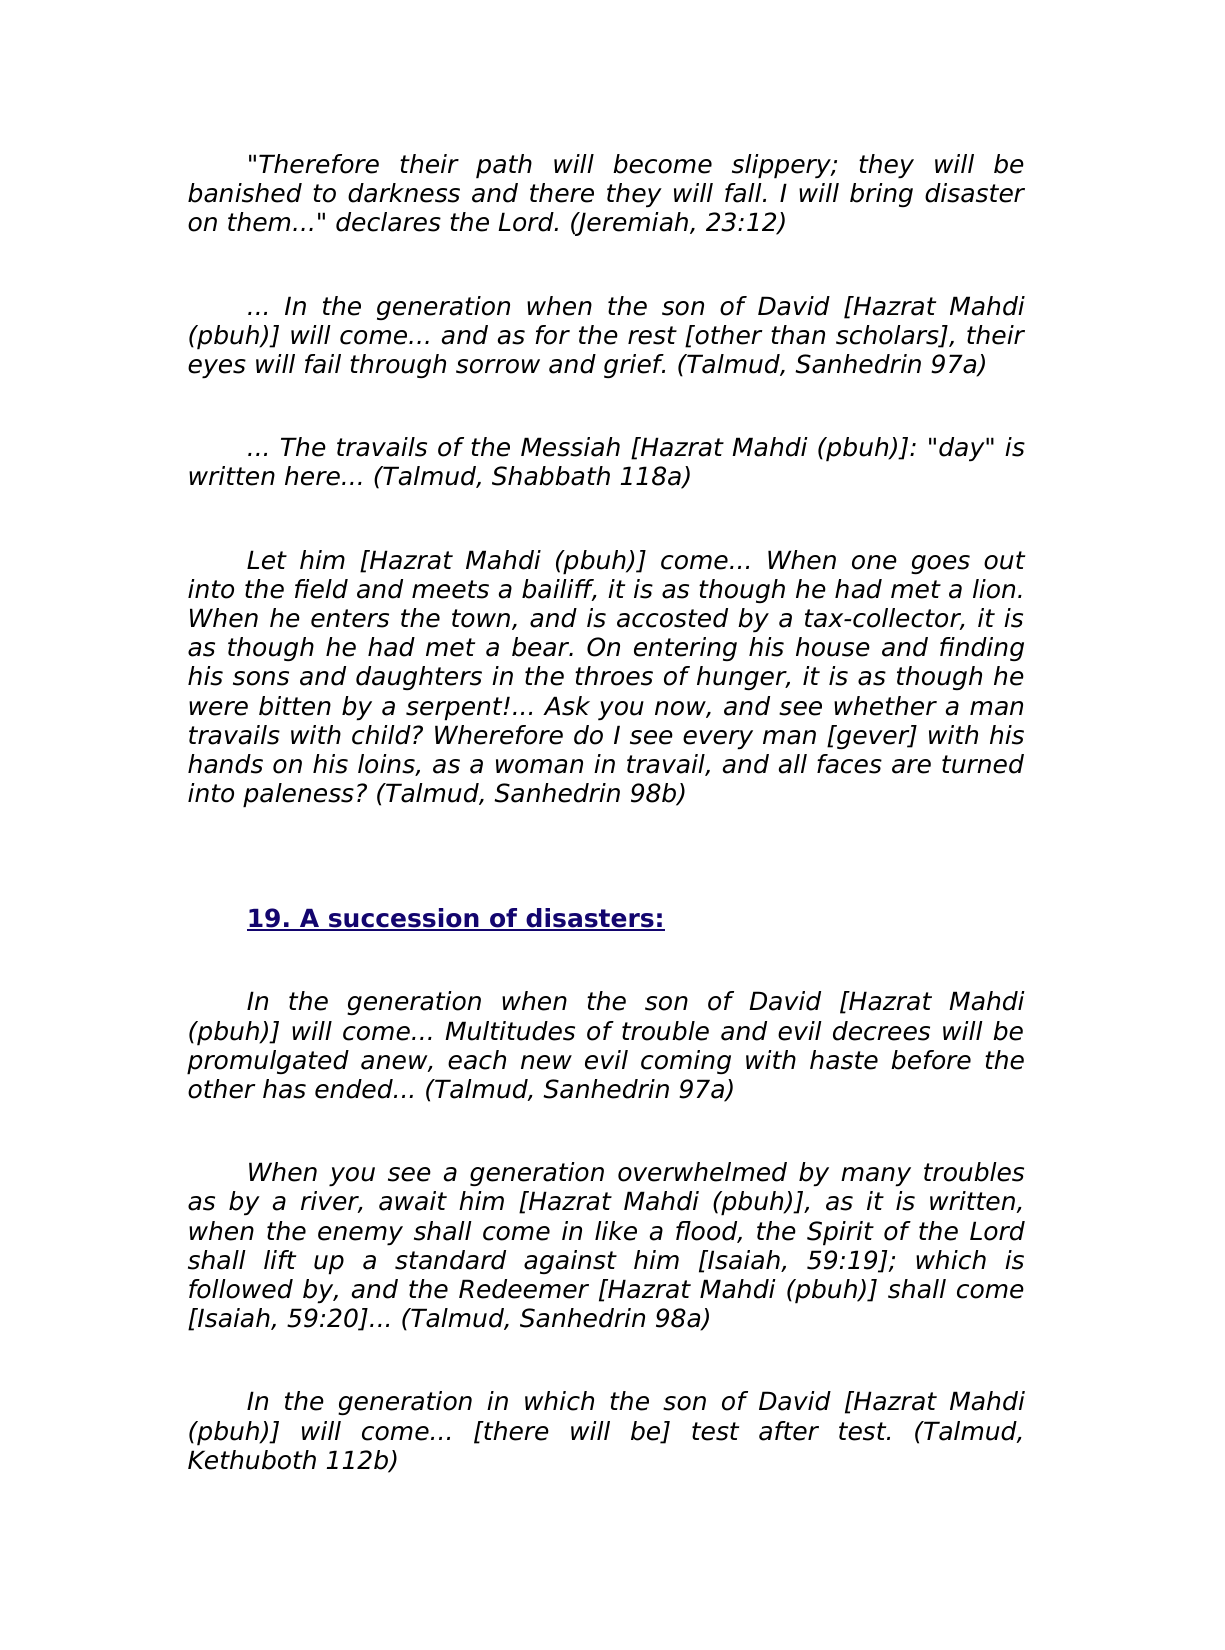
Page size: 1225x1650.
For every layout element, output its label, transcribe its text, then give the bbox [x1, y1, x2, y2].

text When you see a generation overwhelmed by many troubles as by a river, await him [Hazrat Mahdi (pbuh)], as it is written, when the enemy shall come in like a flood, the Spirit of the Lord shall lift up a standard against him [Isaiah, 59:19]; which is followed by, and the Redeemer [Hazrat Mahdi (pbuh)] shall come [Isaiah, 59:20]... (Talmud, Sanhedrin 98a) [187, 1158, 1026, 1333]
text ... The travails of the Messiah [Hazrat Mahdi (pbuh)]: "day" is written here... (Talmud, Shabbath 118a) [187, 433, 1026, 492]
text In the generation when the son of David [Hazrat Mahdi (pbuh)] will come... Multitudes of trouble and evil decrees will be promulgated anew, each new evil coming with haste before the other has ended... (Talmud, Sanhedrin 97a) [187, 987, 1026, 1104]
text Let him [Hazrat Mahdi (pbuh)] come... When one goes out into the field and meets a bailiff, it is as though he had met a lion. When he enters the town, and is accosted by a tax-collector, it is as though he had met a bear. On entering his house and finding his sons and daughters in the throes of hunger, it is as though he were bitten by a serpent!... Ask you now, and see whether a man travails with child? Wherefore do I see every man [gever] with his hands on his loins, as a woman in travail, and all faces are turned into paleness? (Talmud, Sanhedrin 98b) [187, 546, 1026, 808]
text 19. A succession of disasters: [187, 904, 1037, 933]
text In the generation in which the son of David [Hazrat Mahdi (pbuh)] will come... [there will be] test after test. (Talmud, Kethuboth 112b) [187, 1387, 1026, 1475]
text ... In the generation when the son of David [Hazrat Mahdi (pbuh)] will come... and as for the rest [other than scholars], their eyes will fail through sorrow and grief. (Talmud, Sanhedrin 97a) [187, 292, 1026, 379]
text "Therefore their path will become slippery; they will be banished to darkness and there they will fall. I will bring disaster on them..." declares the Lord. (Jeremiah, 23:12) [187, 150, 1026, 237]
